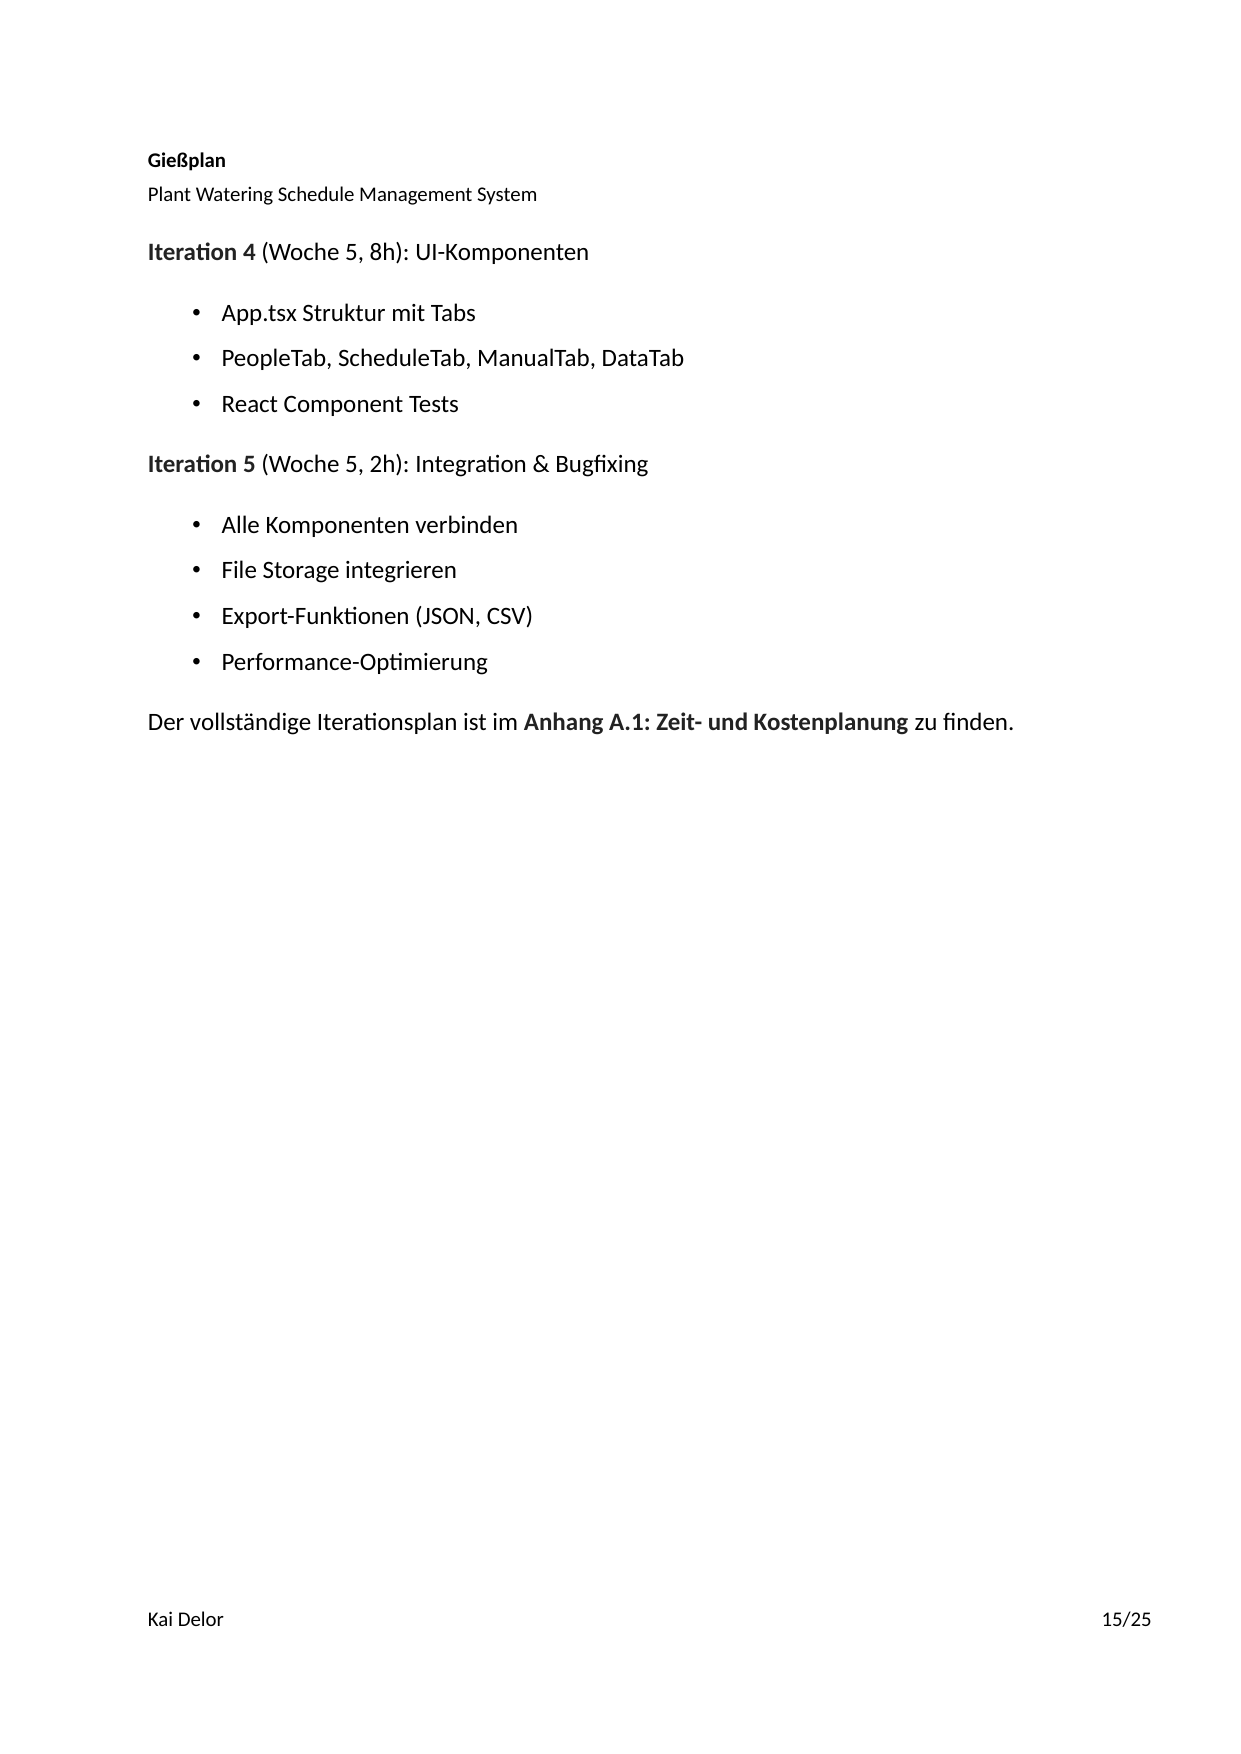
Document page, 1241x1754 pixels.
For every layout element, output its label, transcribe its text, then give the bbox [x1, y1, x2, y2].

text Der vollständige Iterationsplan ist im Anhang A.1: Zeit- und Kostenplanung zu finden. [148, 706, 1152, 737]
list File Storage integrieren [192, 555, 1152, 585]
list App.tsx Struktur mit Tabs [192, 297, 1152, 327]
list Export-Funktionen (JSON, CSV) [192, 600, 1152, 631]
list Performance-Optimierung [192, 646, 1152, 677]
list Alle Komponenten verbinden [192, 509, 1152, 539]
text Iteration 5 (Woche 5, 2h): Integration & Bugfixing [148, 449, 1152, 479]
list React Component Tests [192, 388, 1152, 419]
list PeopleTab, ScheduleTab, ManualTab, DataTab [192, 343, 1152, 373]
text Iteration 4 (Woche 5, 8h): UI-Komponenten [148, 237, 1152, 267]
